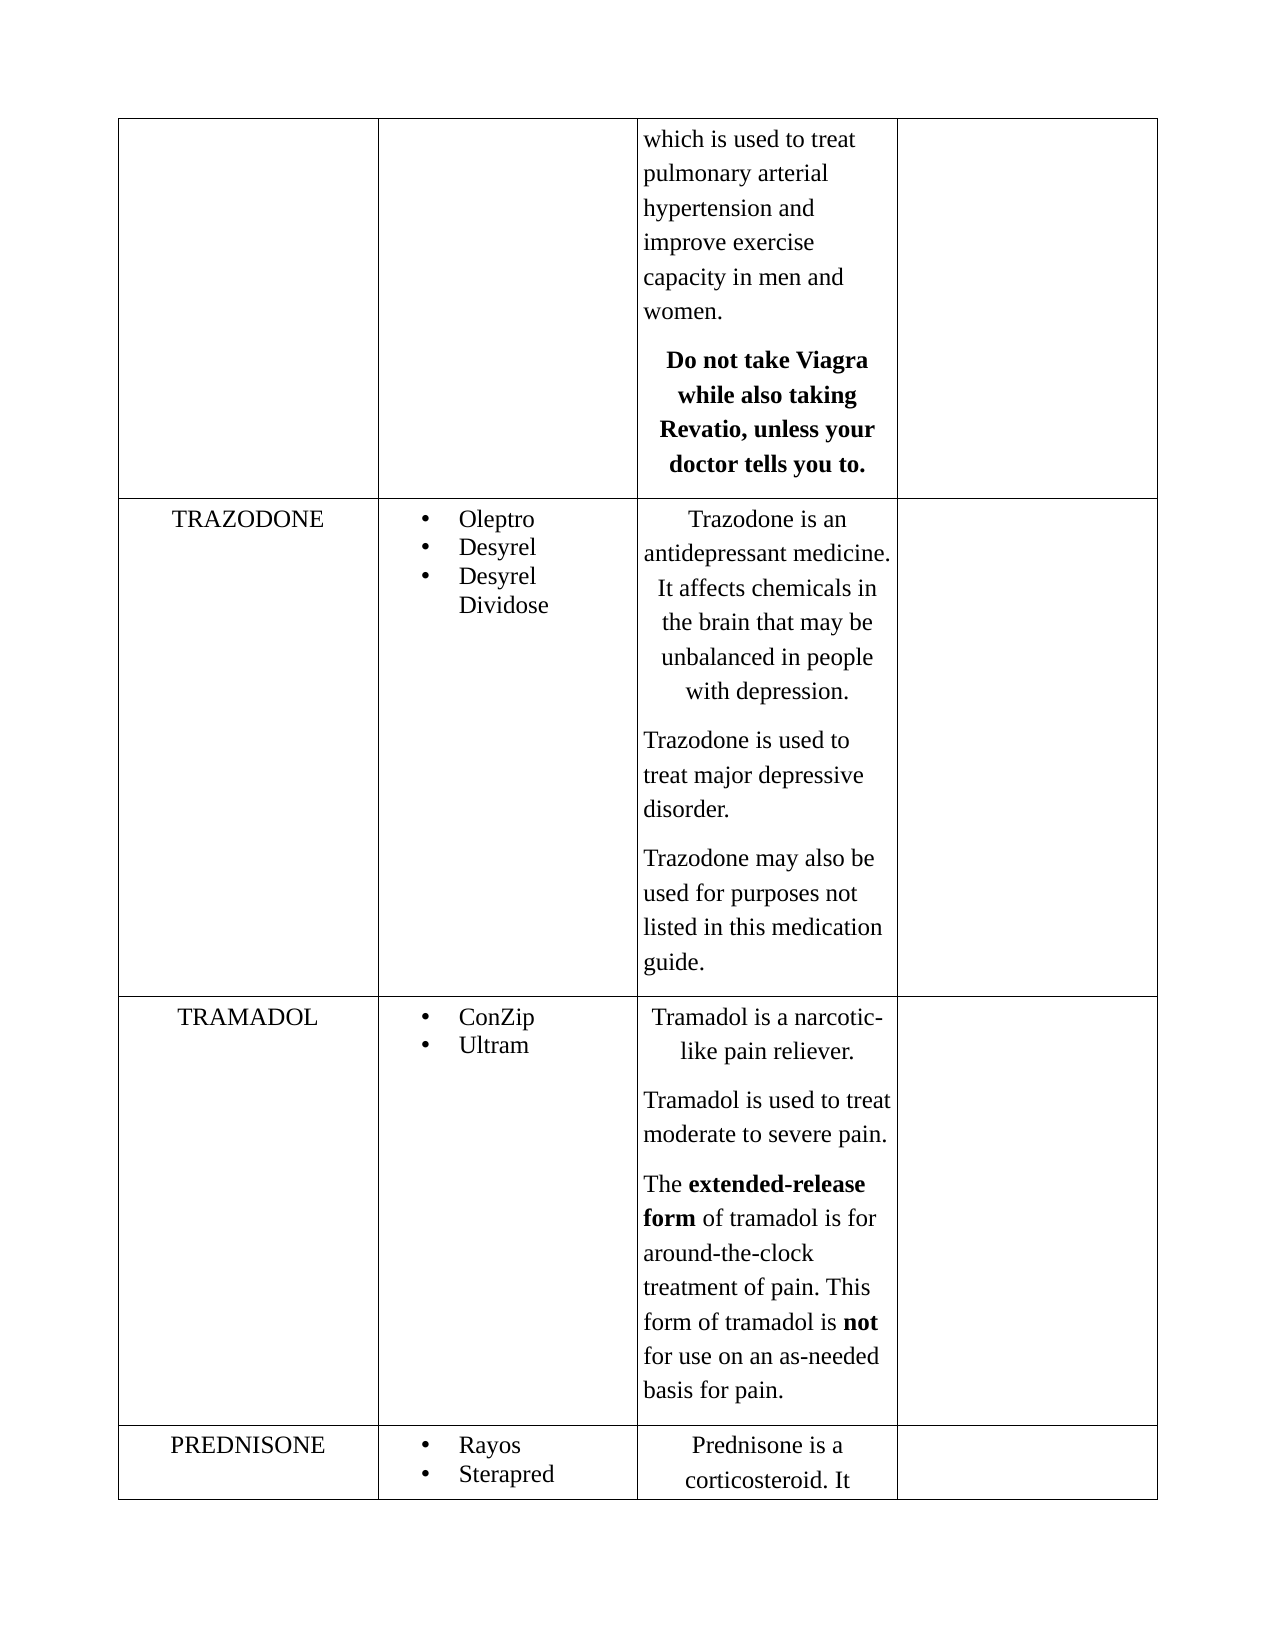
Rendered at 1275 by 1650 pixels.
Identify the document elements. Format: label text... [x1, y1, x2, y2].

table_cell [898, 119, 1157, 498]
table_cell ConZip Ultram [379, 997, 637, 1424]
table_cell Rayos Sterapred [379, 1426, 637, 1499]
table_cell Trazodone is an antidepressant medicine. It affects chemicals in the brain that may be unbalanced in people with depression. Trazodone is used to treat major depressive disorder. Trazodone may also be used for purposes not listed in this medication guide. [638, 499, 897, 996]
table_cell Prednisone is a corticosteroid. It [638, 1426, 897, 1499]
table_cell Oleptro Desyrel Desyrel Dividose [379, 499, 637, 996]
table_cell Tramadol is a narcotic-like pain reliever. Tramadol is used to treat moderate to severe pain. The extended-release form of tramadol is for around-the-clock treatment of pain. This form of tramadol is not for use on an as-needed basis for pain. [638, 997, 897, 1424]
table_cell which is used to treat pulmonary arterial hypertension and improve exercise capacity in men and women. Do not take Viagra while also taking Revatio, unless your doctor tells you to. [638, 119, 897, 498]
table_cell TRAZODONE [119, 499, 378, 996]
table_cell [898, 499, 1157, 996]
table_cell PREDNISONE [119, 1426, 378, 1499]
table_cell [898, 1426, 1157, 1499]
table_cell [379, 119, 637, 498]
table_cell TRAMADOL [119, 997, 378, 1424]
table_cell [898, 997, 1157, 1424]
table_cell [119, 119, 378, 498]
